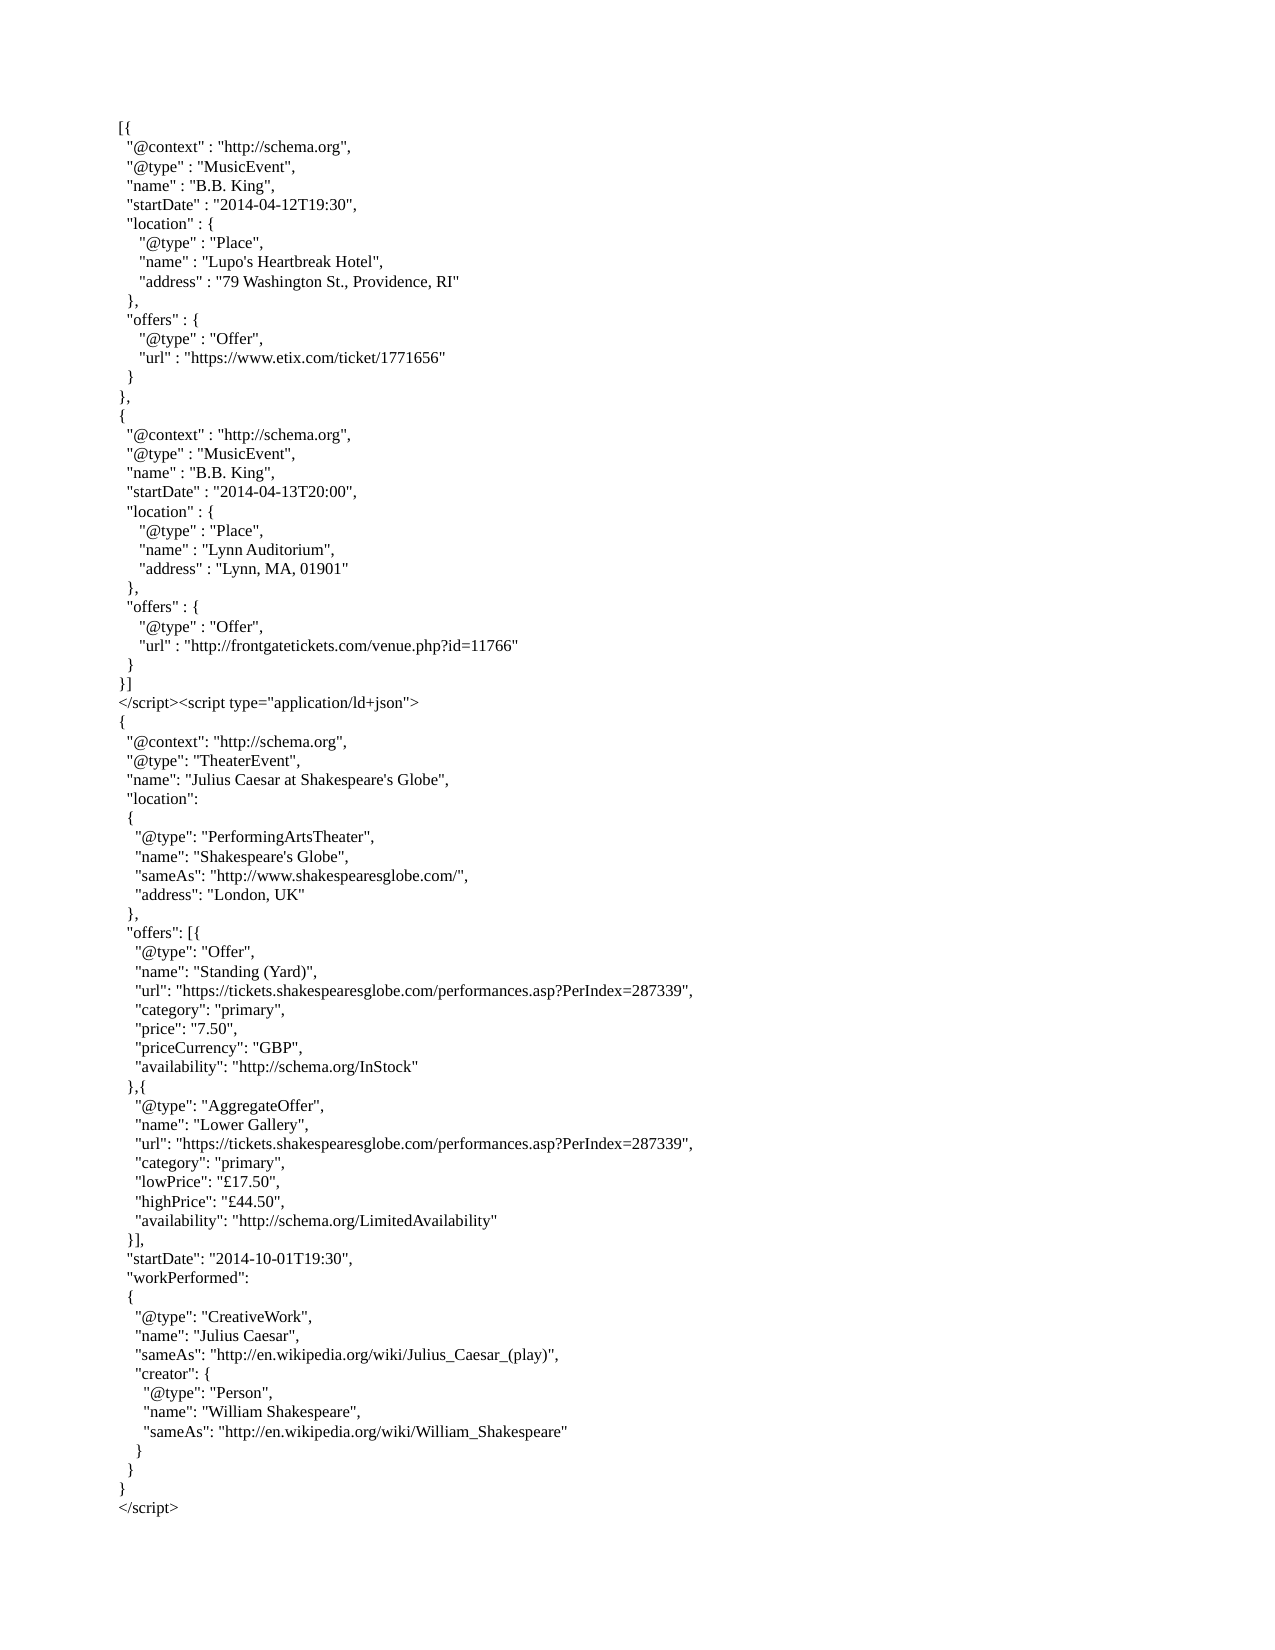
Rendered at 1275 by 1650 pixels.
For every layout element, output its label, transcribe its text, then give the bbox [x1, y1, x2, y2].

text "availability": "http://schema.org/LimitedAvailability" [118, 1211, 1157, 1230]
text "@type" : "Offer", [118, 616, 1157, 636]
text "location": [118, 789, 1157, 808]
text }], [118, 1230, 1157, 1249]
text "name": "Julius Caesar", [118, 1326, 1157, 1345]
text "location" : { [118, 214, 1157, 233]
text "category": "primary", [118, 1000, 1157, 1019]
text "startDate" : "2014-04-12T19:30", [118, 195, 1157, 214]
text "sameAs": "http://en.wikipedia.org/wiki/Julius_Caesar_(play)", [118, 1345, 1157, 1364]
text "@context" : "http://schema.org", [118, 425, 1157, 444]
text "priceCurrency": "GBP", [118, 1038, 1157, 1057]
text "workPerformed": [118, 1268, 1157, 1287]
text "lowPrice": "£17.50", [118, 1172, 1157, 1191]
text "@type": "TheaterEvent", [118, 751, 1157, 770]
text "@type": "Offer", [118, 942, 1157, 961]
text [{ [118, 118, 1157, 137]
text "availability": "http://schema.org/InStock" [118, 1057, 1157, 1076]
text "name": "William Shakespeare", [118, 1402, 1157, 1421]
text "highPrice": "£44.50", [118, 1191, 1157, 1211]
text "sameAs": "http://en.wikipedia.org/wiki/William_Shakespeare" [118, 1421, 1157, 1441]
text { [118, 712, 1157, 731]
text "name": "Julius Caesar at Shakespeare's Globe", [118, 770, 1157, 789]
text "@type" : "MusicEvent", [118, 156, 1157, 176]
text } [118, 367, 1157, 386]
text "offers" : { [118, 597, 1157, 616]
text "creator": { [118, 1364, 1157, 1383]
text "name" : "B.B. King", [118, 463, 1157, 482]
text "@type" : "Place", [118, 521, 1157, 540]
text "name": "Lower Gallery", [118, 1115, 1157, 1134]
text } [118, 1460, 1157, 1479]
text "@type": "CreativeWork", [118, 1306, 1157, 1326]
text "startDate" : "2014-04-13T20:00", [118, 482, 1157, 501]
text </script><script type="application/ld+json"> [118, 693, 1157, 712]
text } [118, 1441, 1157, 1460]
text }, [118, 904, 1157, 923]
text "name" : "Lupo's Heartbreak Hotel", [118, 252, 1157, 271]
text { [118, 406, 1157, 425]
text "@context": "http://schema.org", [118, 731, 1157, 751]
text "url": "https://tickets.shakespearesglobe.com/performances.asp?PerIndex=287339", [118, 1134, 1157, 1153]
text "price": "7.50", [118, 1019, 1157, 1038]
text "@type" : "Place", [118, 233, 1157, 252]
text }] [118, 674, 1157, 693]
text "offers": [{ [118, 923, 1157, 942]
text "name" : "B.B. King", [118, 176, 1157, 195]
text "url" : "http://frontgatetickets.com/venue.php?id=11766" [118, 636, 1157, 655]
text "@type": "PerformingArtsTheater", [118, 827, 1157, 846]
text "name": "Shakespeare's Globe", [118, 846, 1157, 866]
text "url" : "https://www.etix.com/ticket/1771656" [118, 348, 1157, 367]
text { [118, 808, 1157, 827]
text } [118, 655, 1157, 674]
text "address" : "Lynn, MA, 01901" [118, 559, 1157, 578]
text "sameAs": "http://www.shakespearesglobe.com/", [118, 866, 1157, 885]
text "name" : "Lynn Auditorium", [118, 540, 1157, 559]
text </script> [118, 1498, 1157, 1517]
text "@type": "AggregateOffer", [118, 1096, 1157, 1115]
text { [118, 1287, 1157, 1306]
text "@type": "Person", [118, 1383, 1157, 1402]
text "startDate": "2014-10-01T19:30", [118, 1249, 1157, 1268]
text "address": "London, UK" [118, 885, 1157, 904]
text "@context" : "http://schema.org", [118, 137, 1157, 156]
text } [118, 1479, 1157, 1498]
text "location" : { [118, 501, 1157, 521]
text "name": "Standing (Yard)", [118, 961, 1157, 981]
text "address" : "79 Washington St., Providence, RI" [118, 271, 1157, 291]
text }, [118, 291, 1157, 310]
text "category": "primary", [118, 1153, 1157, 1172]
text "offers" : { [118, 310, 1157, 329]
text "@type" : "MusicEvent", [118, 444, 1157, 463]
text },{ [118, 1076, 1157, 1096]
text }, [118, 386, 1157, 406]
text }, [118, 578, 1157, 597]
text "url": "https://tickets.shakespearesglobe.com/performances.asp?PerIndex=287339", [118, 981, 1157, 1000]
text "@type" : "Offer", [118, 329, 1157, 348]
